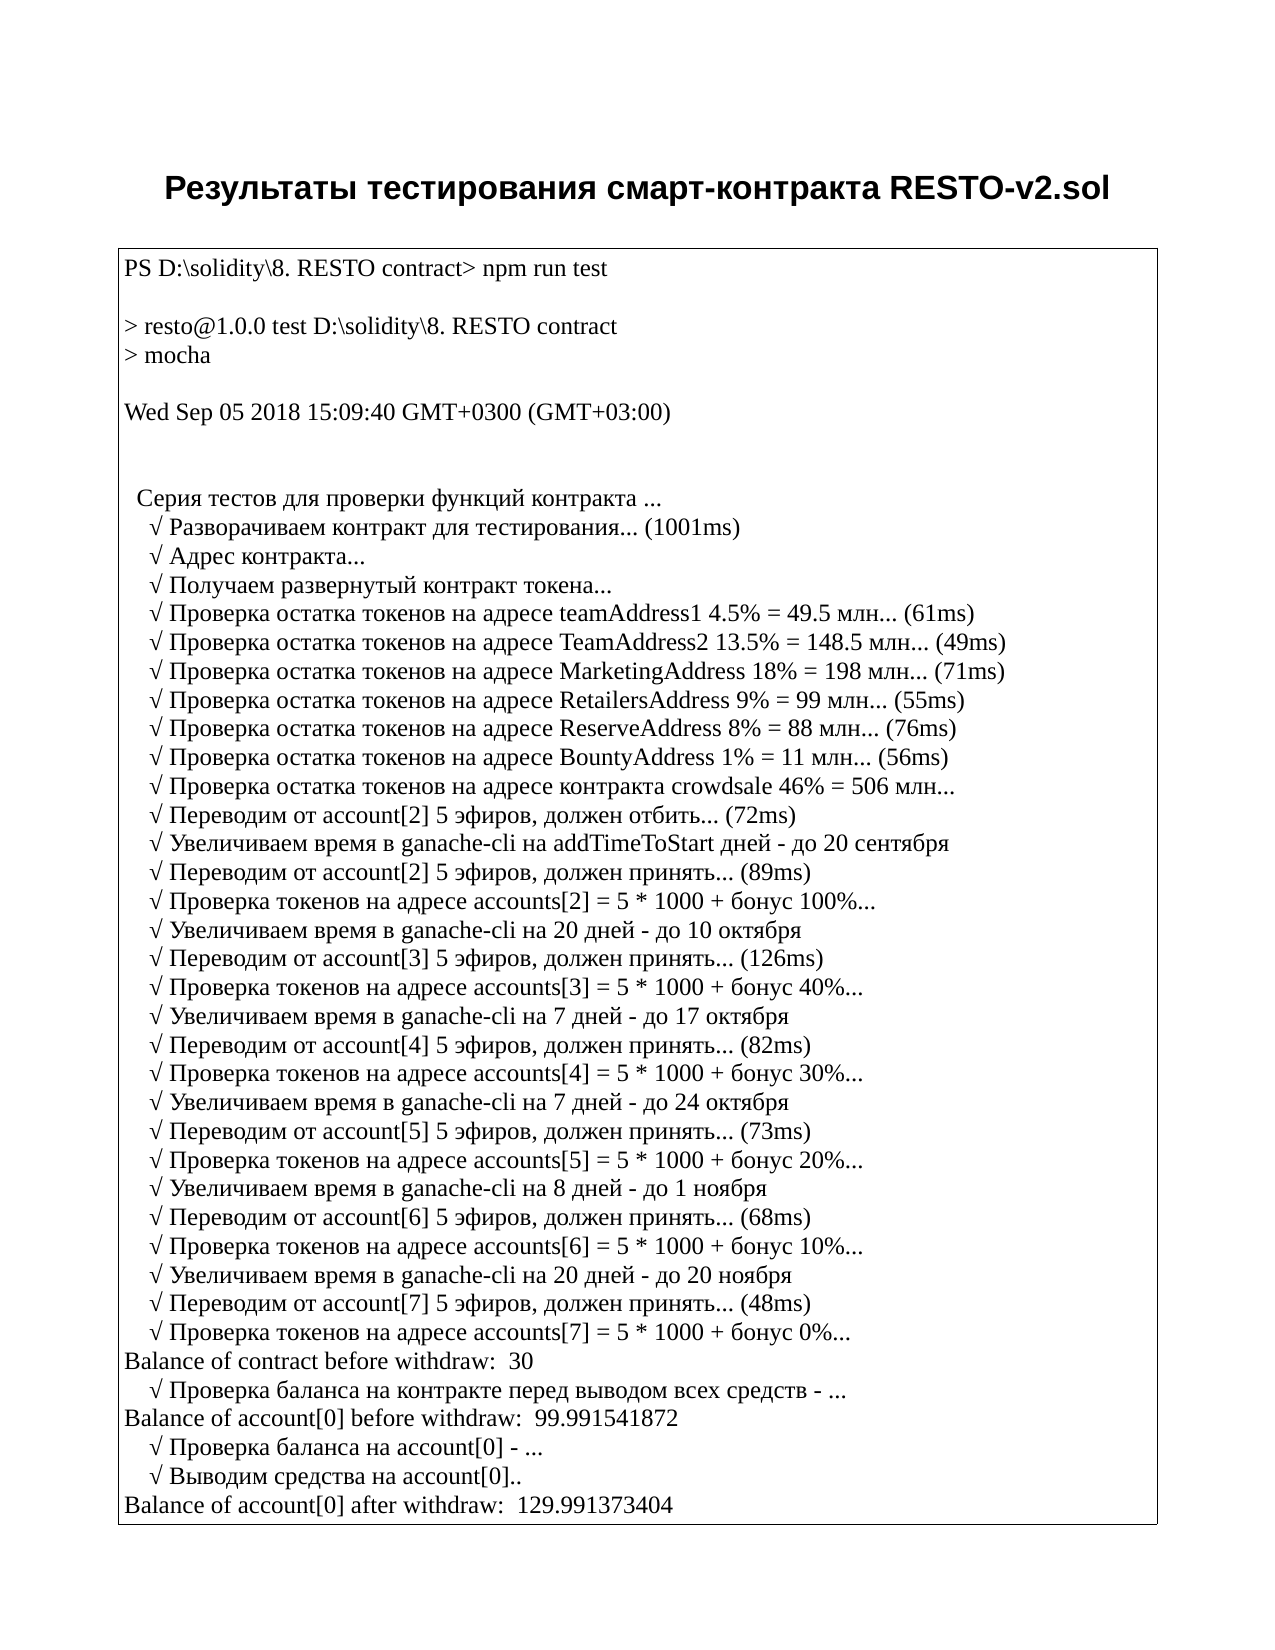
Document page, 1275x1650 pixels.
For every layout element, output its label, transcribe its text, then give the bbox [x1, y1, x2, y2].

table_header PS D:\solidity\8. RESTO contract> npm run test > resto@1.0.0 test D:\solidity\8. RESTO contract > mocha Wed Sep 05 2018 15:09:40 GMT+0300 (GMT+03:00) Серия тестов для проверки функций контракта ... √ Разворачиваем контракт для тестирования... (1001ms) √ Адрес контракта... √ Получаем развернутый контракт токена... √ Проверка остатка токенов на адресе teamAddress1 4.5% = 49.5 млн... (61ms) √ Проверка остатка токенов на адресе TeamAddress2 13.5% = 148.5 млн... (49ms) √ Проверка остатка токенов на адресе MarketingAddress 18% = 198 млн... (71ms) √ Проверка остатка токенов на адресе RetailersAddress 9% = 99 млн... (55ms) √ Проверка остатка токенов на адресе ReserveAddress 8% = 88 млн... (76ms) √ Проверка остатка токенов на адресе BountyAddress 1% = 11 млн... (56ms) √ Проверка остатка токенов на адресе контракта crowdsale 46% = 506 млн... √ Переводим от account[2] 5 эфиров, должен отбить... (72ms) √ Увеличиваем время в ganache-cli на addTimeToStart дней - до 20 сентября √ Переводим от account[2] 5 эфиров, должен принять... (89ms) √ Проверка токенов на адресе accounts[2] = 5 * 1000 + бонус 100%... √ Увеличиваем время в ganache-cli на 20 дней - до 10 октября √ Переводим от account[3] 5 эфиров, должен принять... (126ms) √ Проверка токенов на адресе accounts[3] = 5 * 1000 + бонус 40%... √ Увеличиваем время в ganache-cli на 7 дней - до 17 октября √ Переводим от account[4] 5 эфиров, должен принять... (82ms) √ Проверка токенов на адресе accounts[4] = 5 * 1000 + бонус 30%... √ Увеличиваем время в ganache-cli на 7 дней - до 24 октября √ Переводим от account[5] 5 эфиров, должен принять... (73ms) √ Проверка токенов на адресе accounts[5] = 5 * 1000 + бонус 20%... √ Увеличиваем время в ganache-cli на 8 дней - до 1 ноября √ Переводим от account[6] 5 эфиров, должен принять... (68ms) √ Проверка токенов на адресе accounts[6] = 5 * 1000 + бонус 10%... √ Увеличиваем время в ganache-cli на 20 дней - до 20 ноября √ Переводим от account[7] 5 эфиров, должен принять... (48ms) √ Проверка токенов на адресе accounts[7] = 5 * 1000 + бонус 0%... Balance of contract before withdraw: 30 √ Проверка баланса на контракте перед выводом всех средств - ... Balance of account[0] before withdraw: 99.991541872 √ Проверка баланса на account[0] - ... √ Выводим cредства на account[0].. Balance of account[0] after withdraw: 129.991373404 [119, 249, 1157, 1524]
subtitle Результаты тестирования смарт-контракта RESTO-v2.sol [118, 168, 1157, 206]
